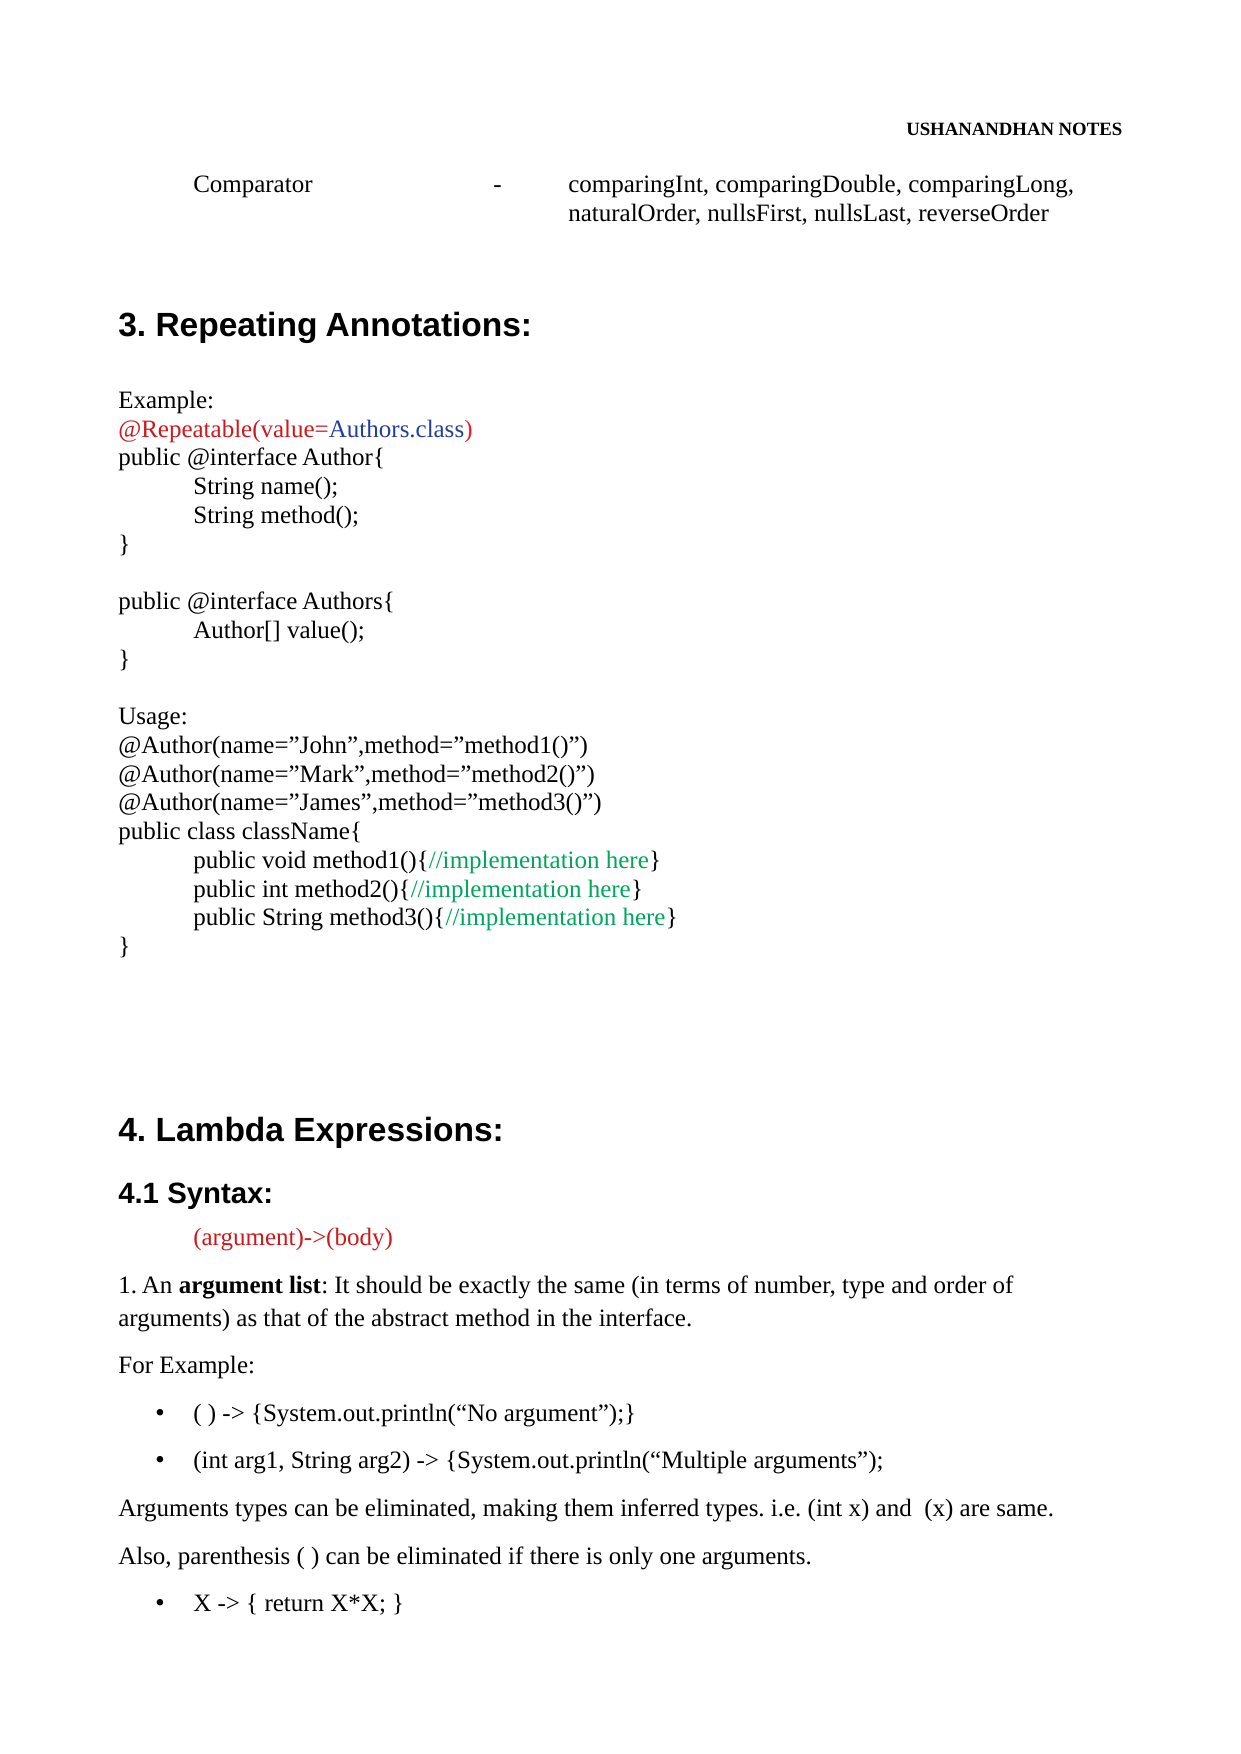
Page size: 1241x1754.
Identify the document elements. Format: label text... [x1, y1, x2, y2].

text } [118, 931, 1122, 960]
text Example: [118, 385, 1122, 414]
text naturalOrder, nullsFirst, nullsLast, reverseOrder [118, 198, 1122, 227]
list X -> { return X*X; } [156, 1588, 1122, 1617]
text @Author(name=”James”,method=”method3()”) [118, 787, 1122, 816]
text Arguments types can be eliminated, making them inferred types. i.e. (int x) and (x) are same. [118, 1493, 1122, 1522]
text @Author(name=”John”,method=”method1()”) [118, 730, 1122, 759]
text Also, parenthesis ( ) can be eliminated if there is only one arguments. [118, 1541, 1122, 1569]
text String name(); [118, 471, 1122, 500]
text public String method3(){//implementation here} [118, 902, 1122, 931]
text String method(); [118, 500, 1122, 529]
text public @interface Authors{ [118, 586, 1122, 615]
subtitle 3. Repeating Annotations: [118, 305, 1122, 344]
text public class className{ [118, 816, 1122, 845]
text 1. An argument list: It should be exactly the same (in terms of number, type and order of arguments) as that of the abstract method in the interface. [118, 1270, 1122, 1332]
text @Repeatable(value=Authors.class) [118, 414, 1122, 442]
text } [118, 644, 1122, 672]
text @Author(name=”Mark”,method=”method2()”) [118, 759, 1122, 787]
text } [118, 529, 1122, 557]
text (argument)->(body) [118, 1222, 1122, 1251]
text Comparator - comparingInt, comparingDouble, comparingLong, [118, 169, 1122, 198]
subtitle 4. Lambda Expressions: [118, 1110, 1122, 1149]
text public void method1(){//implementation here} [118, 845, 1122, 874]
text For Example: [118, 1350, 1122, 1379]
subtitle 4.1 Syntax: [118, 1176, 1122, 1210]
text public @interface Author{ [118, 442, 1122, 471]
text Usage: [118, 701, 1122, 730]
text public int method2(){//implementation here} [118, 874, 1122, 902]
text Author[] value(); [118, 615, 1122, 644]
list ( ) -> {System.out.println(“No argument”);} [156, 1398, 1122, 1427]
list (int arg1, String arg2) -> {System.out.println(“Multiple arguments”); [156, 1446, 1122, 1474]
